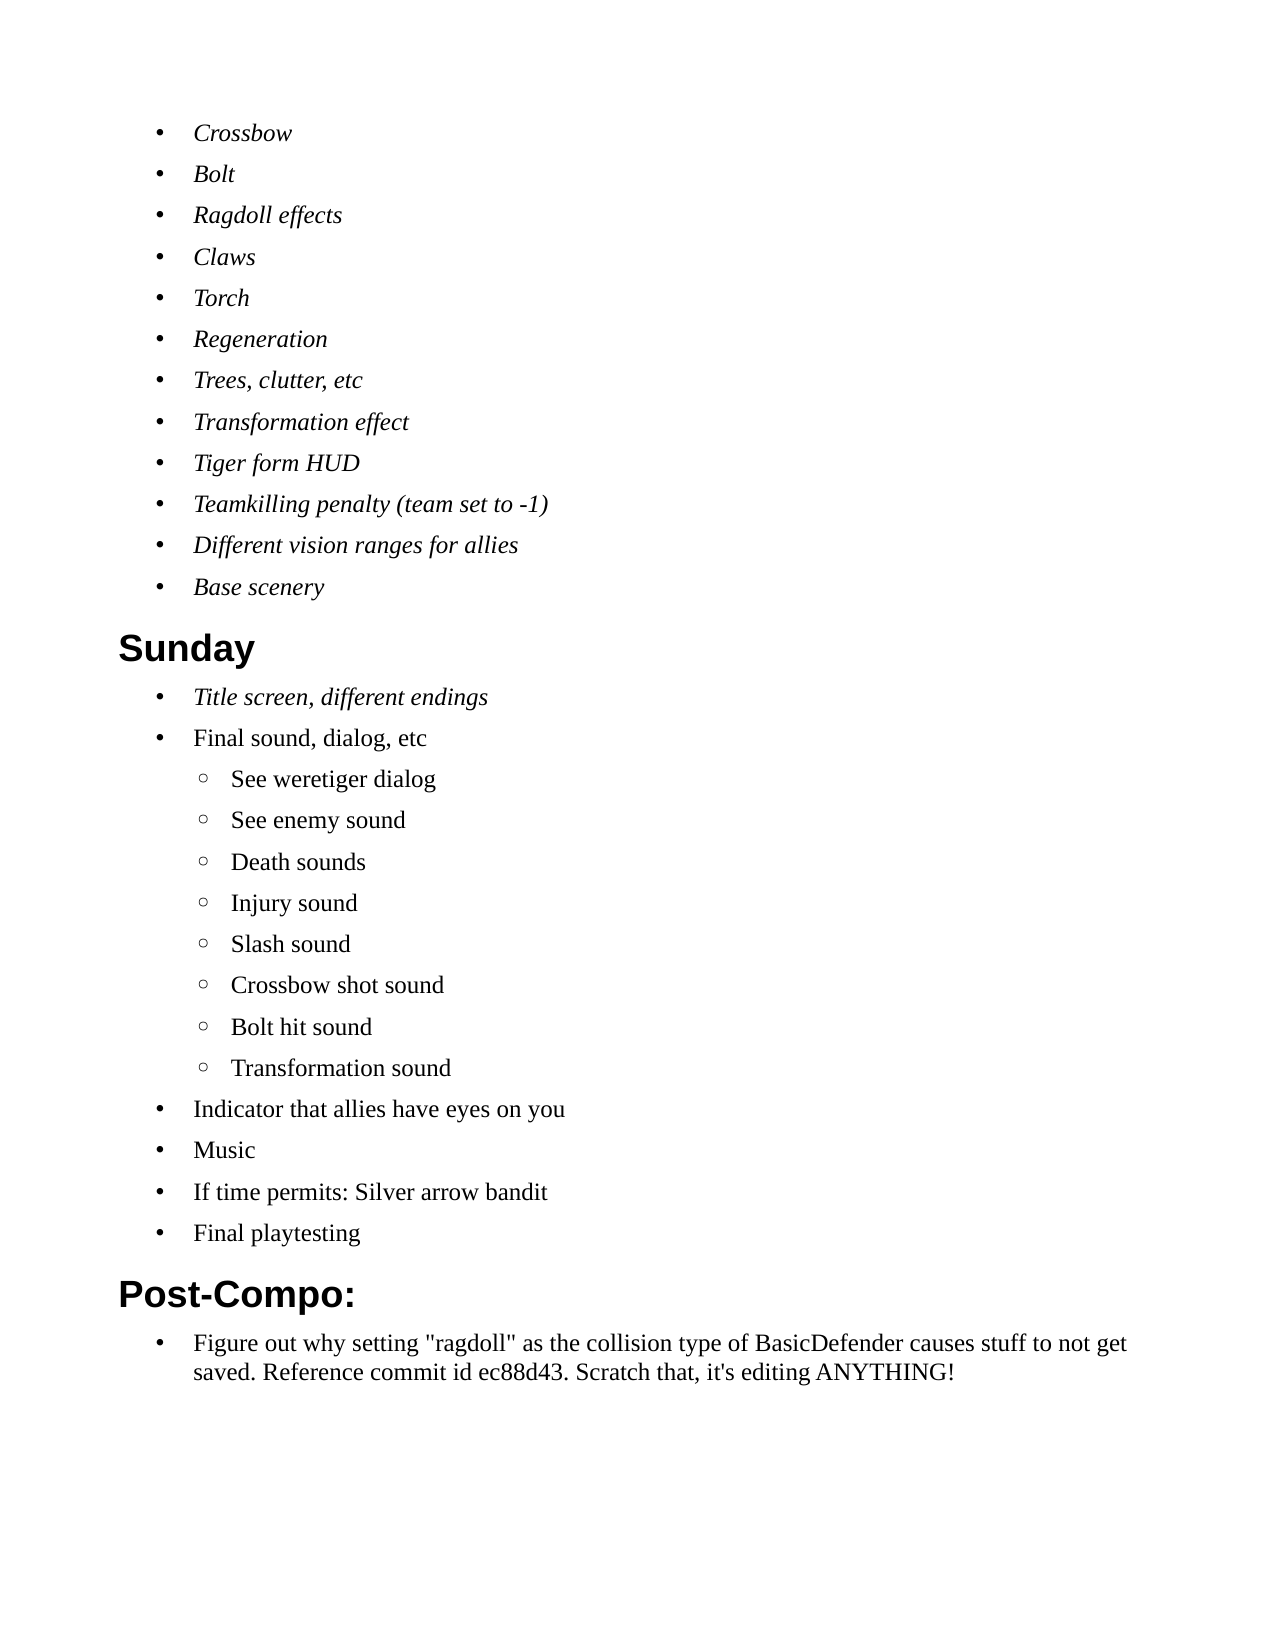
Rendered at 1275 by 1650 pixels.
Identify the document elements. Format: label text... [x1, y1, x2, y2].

list Slash sound [193, 929, 1157, 958]
list Title screen, different endings [156, 682, 1157, 711]
list Injury sound [193, 888, 1157, 917]
list Different vision ranges for allies [156, 531, 1157, 559]
list Teamkilling penalty (team set to -1) [156, 489, 1157, 518]
list See enemy sound [193, 806, 1157, 834]
list Bolt hit sound [193, 1012, 1157, 1041]
list Regeneration [156, 324, 1157, 353]
list See weretiger dialog [193, 764, 1157, 793]
list Final sound, dialog, etc [156, 723, 1157, 752]
subtitle Post-Compo: [118, 1272, 1157, 1315]
list Trees, clutter, etc [156, 366, 1157, 394]
list Final playtesting [156, 1218, 1157, 1247]
list Indicator that allies have eyes on you [156, 1094, 1157, 1123]
subtitle Sunday [118, 626, 1157, 669]
list Ragdoll effects [156, 201, 1157, 229]
list Transformation sound [193, 1053, 1157, 1082]
list If time permits: Silver arrow bandit [156, 1177, 1157, 1206]
list Figure out why setting "ragdoll" as the collision type of BasicDefender causes stuff to not get saved. Reference commit id ec88d43. Scratch that, it's editing ANYTHING! [156, 1328, 1157, 1385]
list Base scenery [156, 572, 1157, 601]
list Crossbow shot sound [193, 971, 1157, 999]
list Music [156, 1136, 1157, 1164]
list Transformation effect [156, 407, 1157, 436]
list Tiger form HUD [156, 448, 1157, 477]
list Death sounds [193, 847, 1157, 876]
list Torch [156, 283, 1157, 312]
list Claws [156, 242, 1157, 271]
list Crossbow [156, 118, 1157, 147]
list Bolt [156, 159, 1157, 188]
